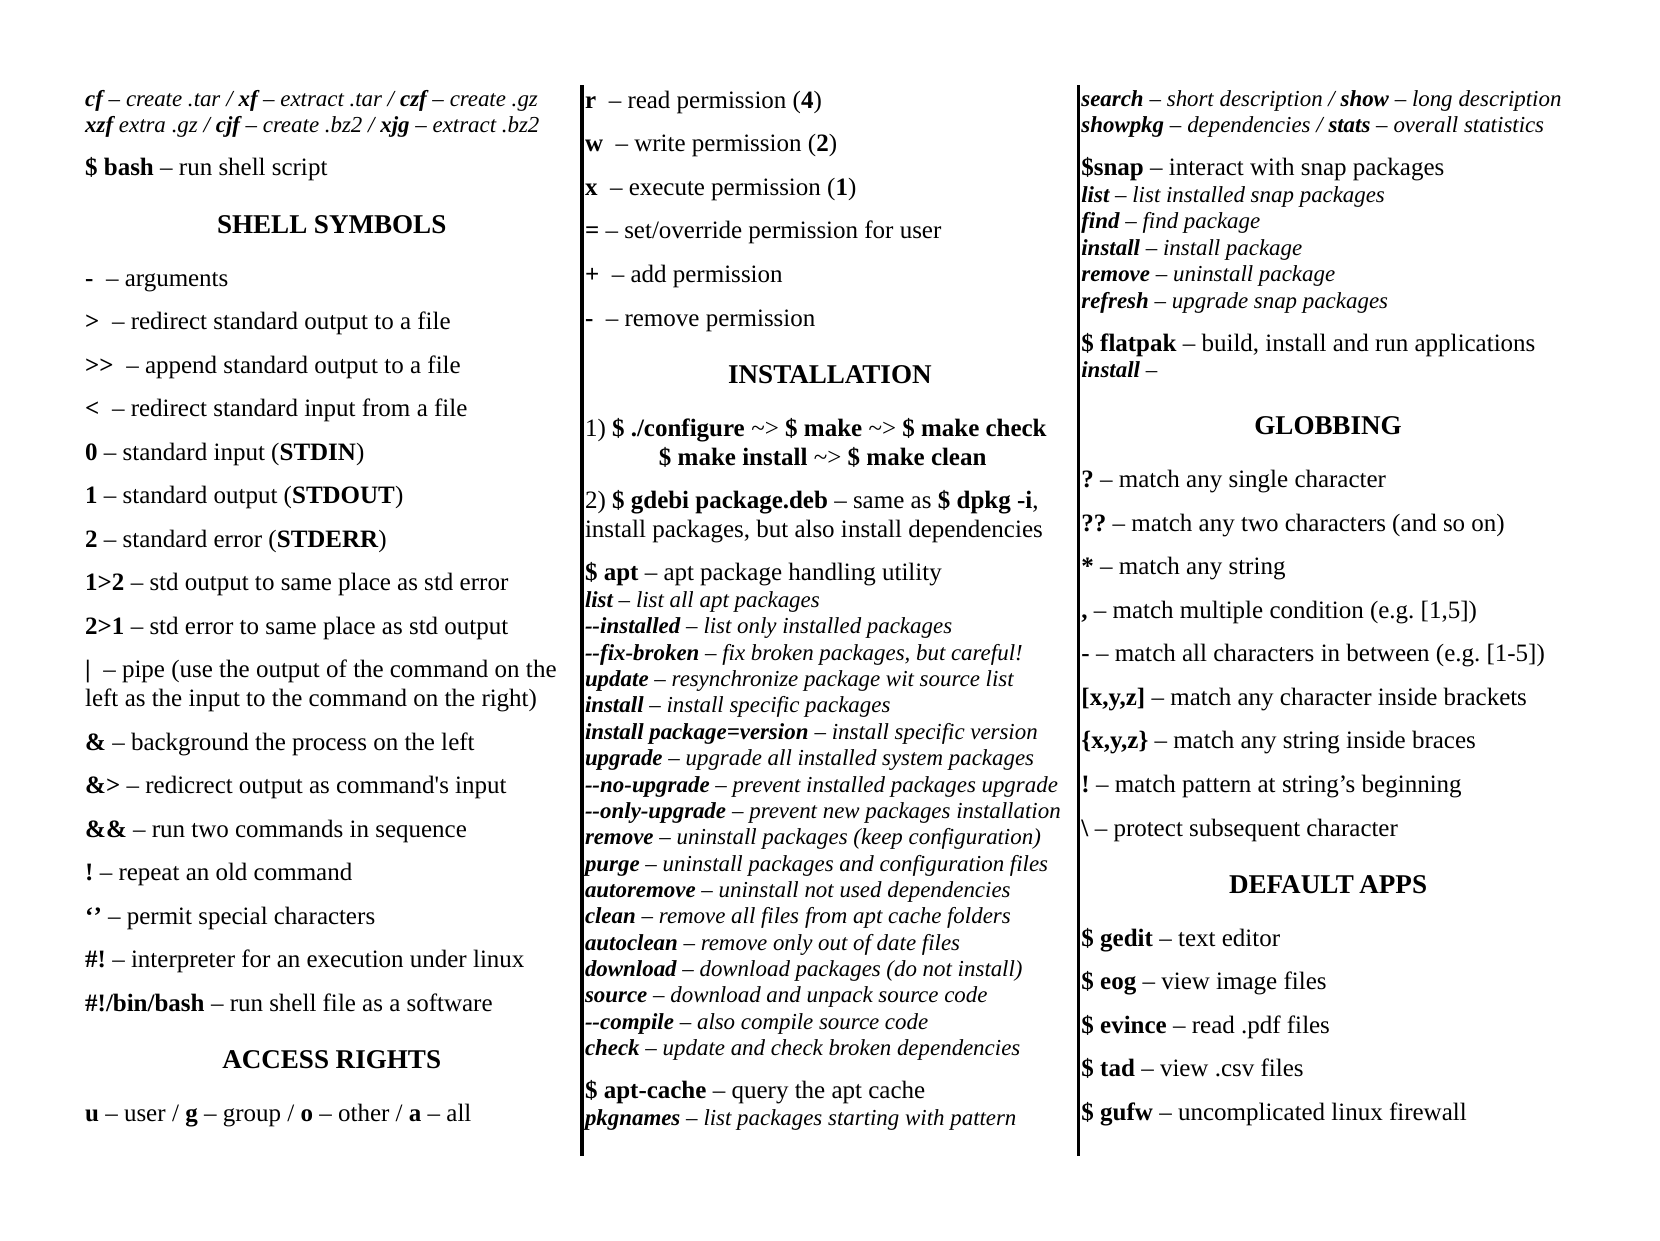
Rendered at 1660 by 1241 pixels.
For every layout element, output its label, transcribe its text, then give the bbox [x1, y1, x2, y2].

text xzf extra .gz / cjf – create .bz2 / xjg – extract .bz2 [85, 111, 578, 138]
text = – set/override permission for user [585, 216, 1074, 244]
text cf – create .tar / xf – extract .tar / czf – create .gz [85, 85, 578, 111]
text >> – append standard output to a file [85, 350, 578, 378]
text 1 – standard output (STDOUT) [85, 480, 578, 509]
text --no-upgrade – prevent installed packages upgrade [585, 771, 1074, 797]
title SHELL SYMBOLS [85, 208, 578, 239]
text ? – match any single character [1081, 464, 1574, 493]
text ?? – match any two characters (and so on) [1081, 508, 1574, 537]
text ! – match pattern at string’s beginning [1081, 769, 1574, 798]
text source – download and unpack source code [585, 981, 1074, 1008]
text search – short description / show – long description [1081, 85, 1574, 111]
text update – resynchronize package wit source list [585, 665, 1074, 692]
text install package=version – install specific version [585, 718, 1074, 744]
text 0 – standard input (STDIN) [85, 437, 578, 466]
title GLOBBING [1081, 409, 1574, 441]
text w – write permission (2) [585, 128, 1074, 157]
text | – pipe (use the output of the command on the left as the input to the command on the right) [85, 654, 578, 712]
text $ bash – run shell script [85, 152, 578, 181]
text $ make install ~> $ make clean [585, 442, 1074, 470]
text 1>2 – std output to same place as std error [85, 567, 578, 596]
text list – list installed snap packages [1081, 181, 1574, 208]
text --installed – list only installed packages [585, 612, 1074, 639]
text - – remove permission [585, 303, 1074, 331]
text 2 – standard error (STDERR) [85, 524, 578, 553]
text $ flatpak – build, install and run applications [1081, 328, 1574, 357]
title ACCESS RIGHTS [85, 1043, 578, 1074]
text [x,y,z] – match any character inside brackets [1081, 682, 1574, 711]
text $snap – interact with snap packages [1081, 152, 1574, 181]
text #!/bin/bash – run shell file as a software [85, 988, 578, 1017]
text showpkg – dependencies / stats – overall statistics [1081, 111, 1574, 138]
text ! – repeat an old command [85, 857, 578, 886]
text $ apt-cache – query the apt cache [585, 1075, 1074, 1104]
text install – install package [1081, 234, 1574, 260]
text $ eog – view image files [1081, 966, 1574, 995]
text download – download packages (do not install) [585, 955, 1074, 981]
text 2) $ gdebi package.deb – same as $ dpkg -i, install packages, but also install dependencies [585, 485, 1074, 543]
text - – match all characters in between (e.g. [1-5]) [1081, 638, 1574, 667]
text $ gufw – uncomplicated linux firewall [1081, 1097, 1574, 1126]
text , – match multiple condition (e.g. [1,5]) [1081, 595, 1574, 624]
text autoremove – uninstall not used dependencies [585, 876, 1074, 902]
text $ apt – apt package handling utility [585, 557, 1074, 586]
text $ evince – read .pdf files [1081, 1010, 1574, 1038]
text 1) $ ./configure ~> $ make ~> $ make check [585, 413, 1074, 442]
text - – arguments [85, 263, 578, 291]
text < – redirect standard input from a file [85, 393, 578, 422]
text clean – remove all files from apt cache folders [585, 902, 1074, 929]
text > – redirect standard output to a file [85, 306, 578, 335]
text $ gedit – text editor [1081, 923, 1574, 951]
text & – background the process on the left [85, 727, 578, 756]
text &> – redicrect output as command's input [85, 770, 578, 799]
text {x,y,z} – match any string inside braces [1081, 726, 1574, 754]
text install – install specific packages [585, 692, 1074, 718]
text autoclean – remove only out of date files [585, 929, 1074, 955]
text --only-upgrade – prevent new packages installation [585, 797, 1074, 823]
text remove – uninstall packages (keep configuration) [585, 823, 1074, 850]
text r – read permission (4) [585, 85, 1074, 114]
text remove – uninstall package [1081, 260, 1574, 287]
text && – run two commands in sequence [85, 814, 578, 843]
text + – add permission [585, 259, 1074, 288]
title DEFAULT APPS [1081, 868, 1574, 899]
text \ – protect subsequent character [1081, 813, 1574, 841]
text find – find package [1081, 208, 1574, 234]
text 2>1 – std error to same place as std output [85, 611, 578, 640]
text install – [1081, 357, 1574, 383]
text #! – interpreter for an execution under linux [85, 944, 578, 973]
text check – update and check broken dependencies [585, 1034, 1074, 1061]
text * – match any string [1081, 551, 1574, 580]
text --fix-broken – fix broken packages, but careful! [585, 639, 1074, 665]
text upgrade – upgrade all installed system packages [585, 744, 1074, 771]
text pkgnames – list packages starting with pattern [585, 1104, 1074, 1130]
text x – execute permission (1) [585, 172, 1074, 201]
text $ tad – view .csv files [1081, 1053, 1574, 1082]
title INSTALLATION [585, 358, 1074, 389]
text u – user / g – group / o – other / a – all [85, 1098, 578, 1127]
text ‘’ – permit special characters [85, 901, 578, 930]
text list – list all apt packages [585, 586, 1074, 612]
text refresh – upgrade snap packages [1081, 287, 1574, 313]
text --compile – also compile source code [585, 1008, 1074, 1034]
text purge – uninstall packages and configuration files [585, 850, 1074, 876]
